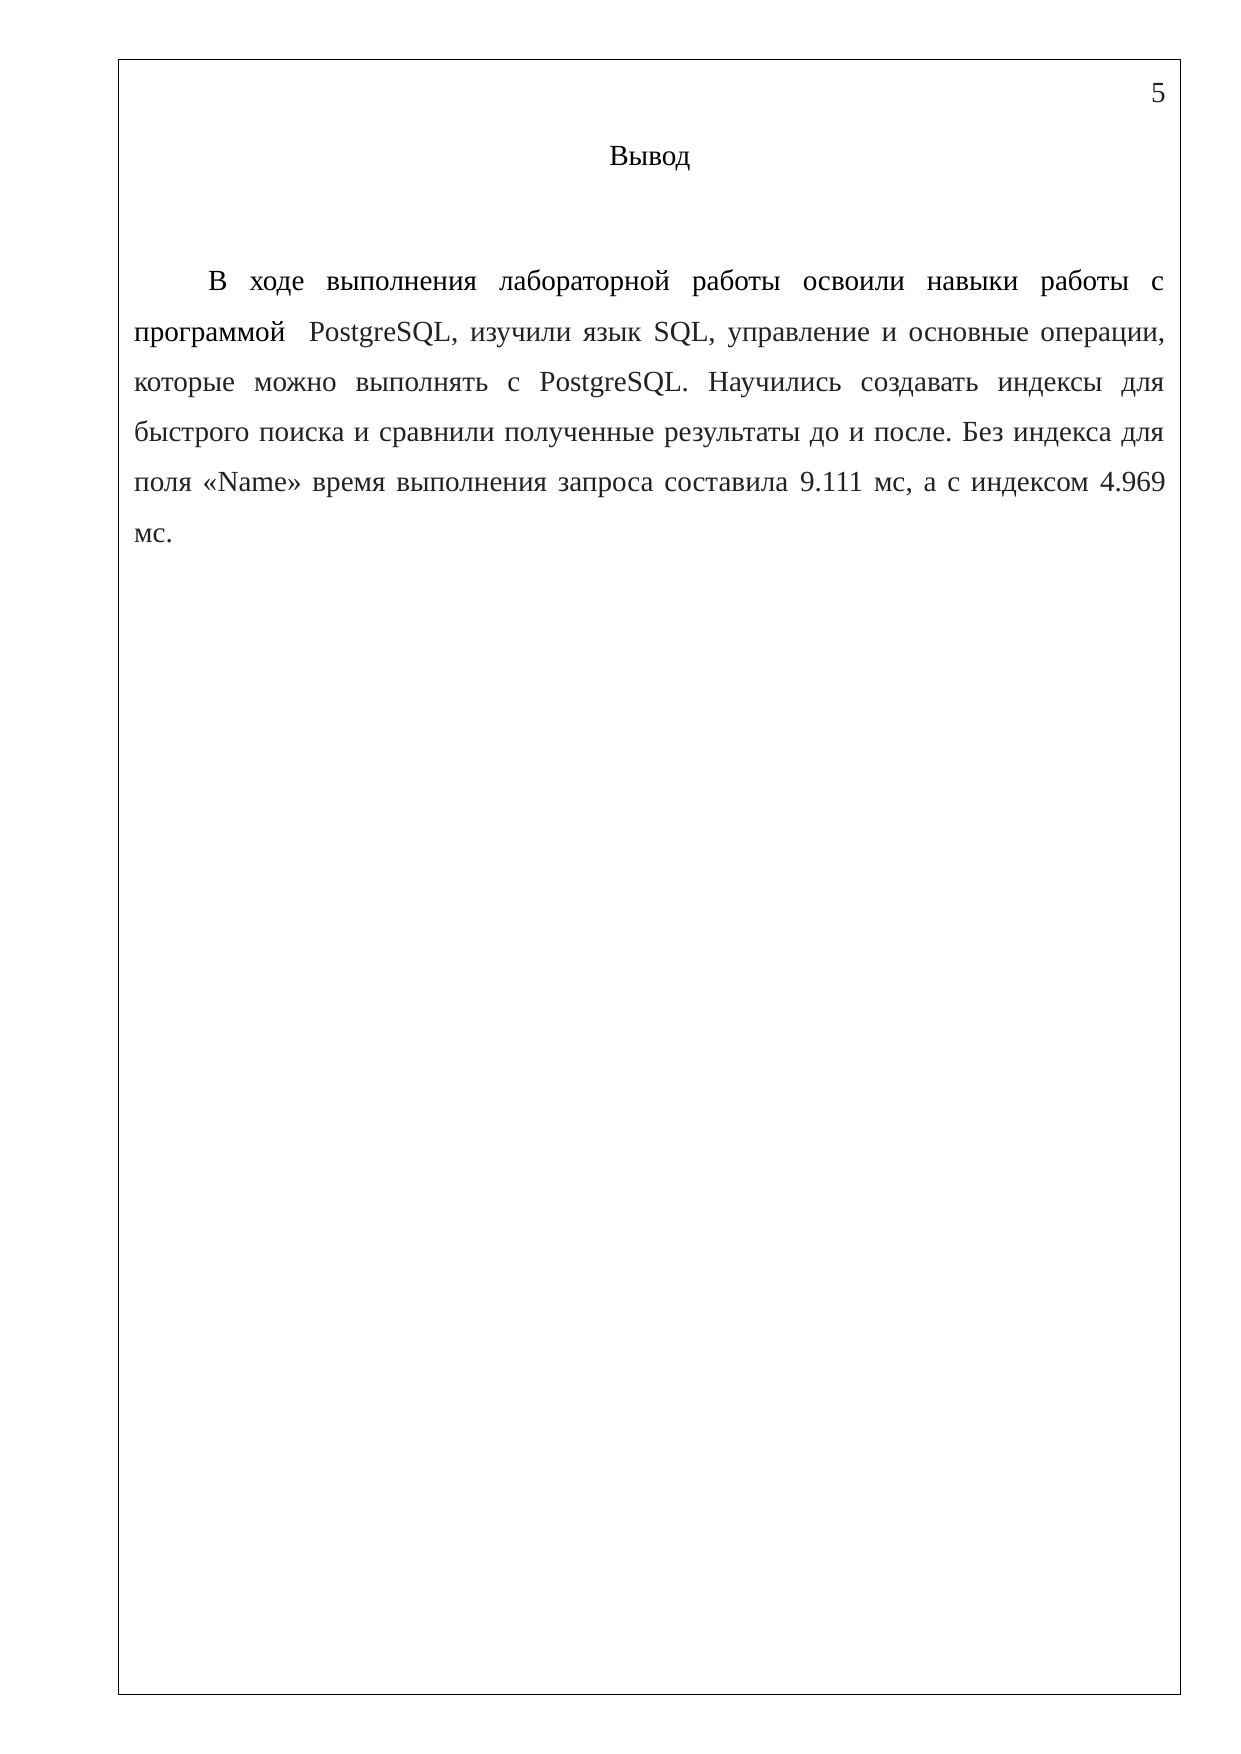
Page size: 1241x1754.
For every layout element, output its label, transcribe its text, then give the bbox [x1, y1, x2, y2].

text 5 [134, 75, 1165, 108]
text Вывод [134, 138, 1165, 171]
text В ходе выполнения лабораторной работы освоили навыки работы с программой PostgreSQL, изучили язык SQL, управление и основные операции, которые можно выполнять с PostgreSQL. Научились создавать индексы для быстрого поиска и сравнили полученные результаты до и после. Без индекса для поля «Name» время выполнения запроса составила 9.111 мс, а с индексом 4.969 мс. [134, 263, 1165, 548]
